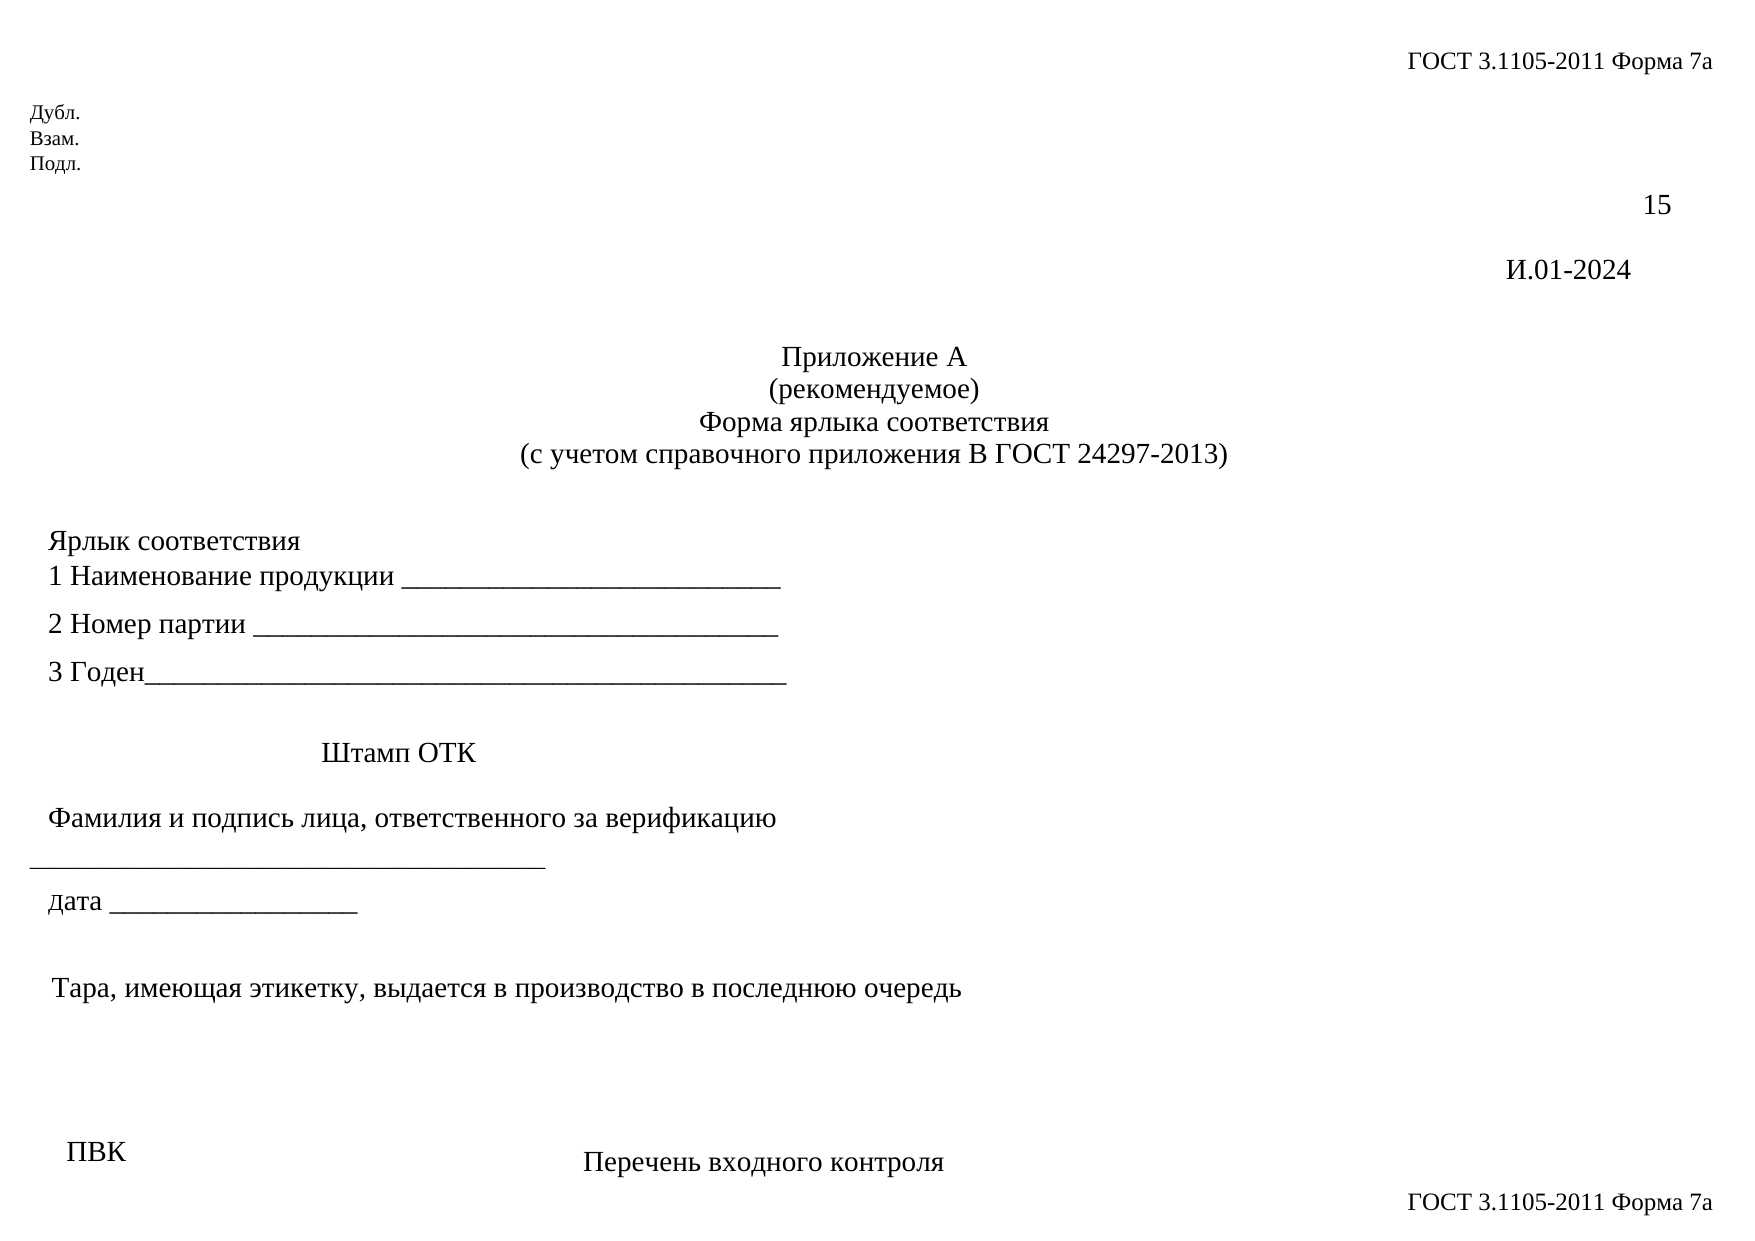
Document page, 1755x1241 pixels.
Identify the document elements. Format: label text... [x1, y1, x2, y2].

table_header Ярлык соответствия 1 Наименование продукции __________________________ 2 Номер партии ____________________________________ 3 Годен____________________________________________ Штамп ОТК Фамилия и подпись лица, ответственного за верификацию _____________________________________________ Дата _________________ [30, 514, 879, 939]
table_cell [576, 283, 635, 308]
table_cell [576, 231, 635, 257]
table_cell [1471, 126, 1593, 152]
table_cell [694, 231, 827, 257]
table_cell [384, 152, 461, 178]
table_header [1593, 75, 1718, 101]
table_cell [266, 101, 384, 126]
table_cell [960, 283, 1074, 308]
table_cell [635, 257, 694, 282]
table_cell [1185, 126, 1262, 152]
table_cell Дубл. [30, 101, 136, 126]
table_cell Перечень входного контроля [163, 1135, 1365, 1188]
table_cell Взам. [30, 126, 136, 152]
table_cell [136, 101, 266, 126]
table_cell [118, 231, 185, 257]
table_cell [1593, 126, 1718, 152]
table_cell ПВК [30, 1135, 162, 1188]
table_cell [635, 231, 694, 257]
table_cell [960, 231, 1074, 257]
table_cell [972, 126, 1096, 152]
table_cell [136, 152, 266, 178]
table_cell [1185, 101, 1262, 126]
table_cell [1344, 101, 1471, 126]
table_cell [827, 257, 960, 282]
table_cell [251, 257, 384, 282]
table_cell [1262, 101, 1344, 126]
table_cell [712, 101, 1185, 126]
table_cell [1593, 152, 1718, 178]
table_cell [1096, 126, 1185, 152]
table_cell [827, 283, 960, 308]
text ГОСТ 3.1105-2011 Форма 7а [29, 47, 1713, 75]
table_cell И.01-2024 [1418, 231, 1718, 308]
table_cell [266, 126, 384, 152]
table_header [1185, 75, 1262, 101]
table_cell [461, 101, 712, 126]
table_cell [118, 257, 185, 282]
table_cell [937, 178, 1329, 231]
table_cell [384, 101, 461, 126]
table_cell [480, 257, 576, 282]
table_cell [480, 231, 576, 257]
table_cell [635, 283, 694, 308]
table_cell [185, 283, 251, 308]
table_header [1471, 75, 1593, 101]
table_cell [384, 257, 480, 282]
table_cell [30, 231, 118, 308]
table_cell [1471, 152, 1593, 178]
table_cell Приложение А (рекомендуемое) Форма ярлыка соответствия (с учетом справочного приложения В ГОСТ 24297-2013) Тара, имеющая этикетку, выдается в производство в последнюю очередь [30, 308, 1718, 1135]
table_cell [1593, 101, 1718, 126]
table_cell [461, 126, 679, 178]
table_cell [1074, 231, 1418, 308]
table_cell [972, 152, 1096, 178]
table_header [1344, 75, 1471, 101]
table_cell [118, 283, 185, 308]
table_cell [827, 231, 960, 257]
table_cell [762, 126, 836, 152]
table_cell [251, 283, 384, 308]
table_cell [384, 283, 480, 308]
table_cell [960, 257, 1074, 282]
table_cell [836, 152, 972, 178]
table_cell [1610, 1135, 1718, 1188]
table_cell [1329, 178, 1595, 231]
table_cell [680, 152, 762, 178]
table_cell [694, 283, 827, 308]
table_cell [30, 178, 937, 231]
table_cell 15 [1595, 178, 1718, 231]
text ГОСТ 3.1105-2011 Форма 7а [29, 1188, 1713, 1216]
table_cell [576, 257, 635, 282]
table_cell [1262, 126, 1344, 152]
table_cell [480, 283, 576, 308]
table_cell [762, 152, 836, 178]
table_cell [185, 257, 251, 282]
table_header [1262, 75, 1344, 101]
table_cell [1365, 1135, 1610, 1188]
table_cell [1096, 152, 1185, 178]
table_header [30, 75, 1185, 101]
table_cell [266, 152, 384, 178]
table_cell [1344, 126, 1471, 152]
table_cell [136, 126, 266, 152]
table_cell [1185, 152, 1262, 178]
table_cell Подл. [30, 152, 136, 178]
table_cell [1344, 152, 1471, 178]
table_cell [680, 126, 762, 152]
table_cell [1471, 101, 1593, 126]
table_cell [251, 231, 384, 257]
table_cell [694, 257, 827, 282]
table_cell [384, 126, 461, 152]
table_cell [1262, 152, 1344, 178]
table_cell [185, 231, 251, 257]
table_cell [384, 231, 480, 257]
table_cell [836, 126, 972, 152]
